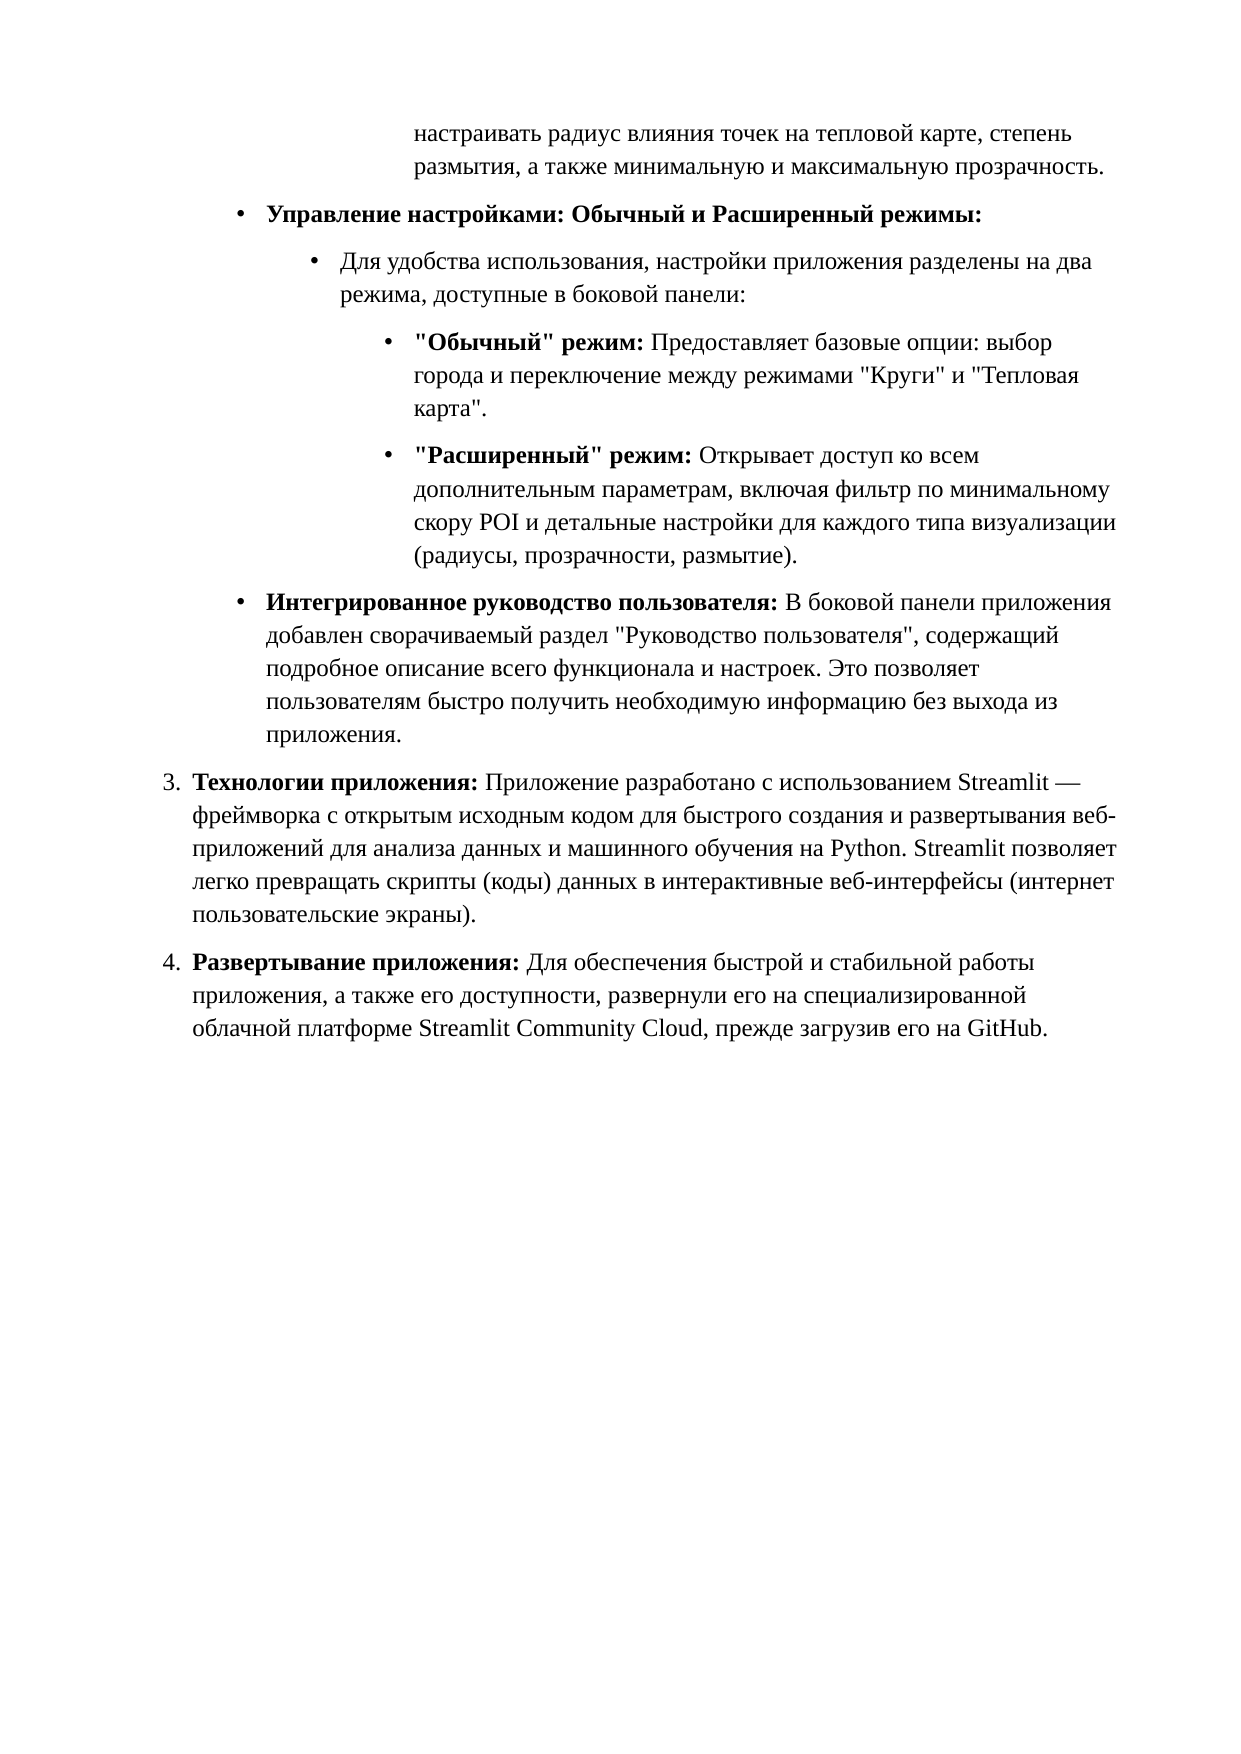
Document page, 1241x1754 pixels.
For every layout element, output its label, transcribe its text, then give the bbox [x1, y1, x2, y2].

list настраивать радиус влияния точек на тепловой карте, степень размытия, а также минимальную и максимальную прозрачность. [384, 118, 1122, 180]
list Интегрированное руководство пользователя: В боковой панели приложения добавлен сворачиваемый раздел "Руководство пользователя", содержащий подробное описание всего функционала и настроек. Это позволяет пользователям быстро получить необходимую информацию без выхода из приложения. [236, 587, 1122, 748]
list Развертывание приложения: Для обеспечения быстрой и стабильной работы приложения, а также его доступности, развернули его на специализированной облачной платформе Streamlit Community Cloud, прежде загрузив его на GitHub. [162, 947, 1122, 1041]
list "Расширенный" режим: Открывает доступ ко всем дополнительным параметрам, включая фильтр по минимальному скору POI и детальные настройки для каждого типа визуализации (радиусы, прозрачности, размытие). [384, 441, 1122, 568]
list Технологии приложения: Приложение разработано с использованием Streamlit — фреймворка с открытым исходным кодом для быстрого создания и развертывания веб-приложений для анализа данных и машинного обучения на Python. Streamlit позволяет легко превращать скрипты (коды) данных в интерактивные веб-интерфейсы (интернет пользовательские экраны). [162, 767, 1122, 928]
list Управление настройками: Обычный и Расширенный режимы: [236, 199, 1122, 227]
list "Обычный" режим: Предоставляет базовые опции: выбор города и переключение между режимами "Круги" и "Тепловая карта". [384, 327, 1122, 422]
list Для удобства использования, настройки приложения разделены на два режима, доступные в боковой панели: [310, 246, 1122, 308]
